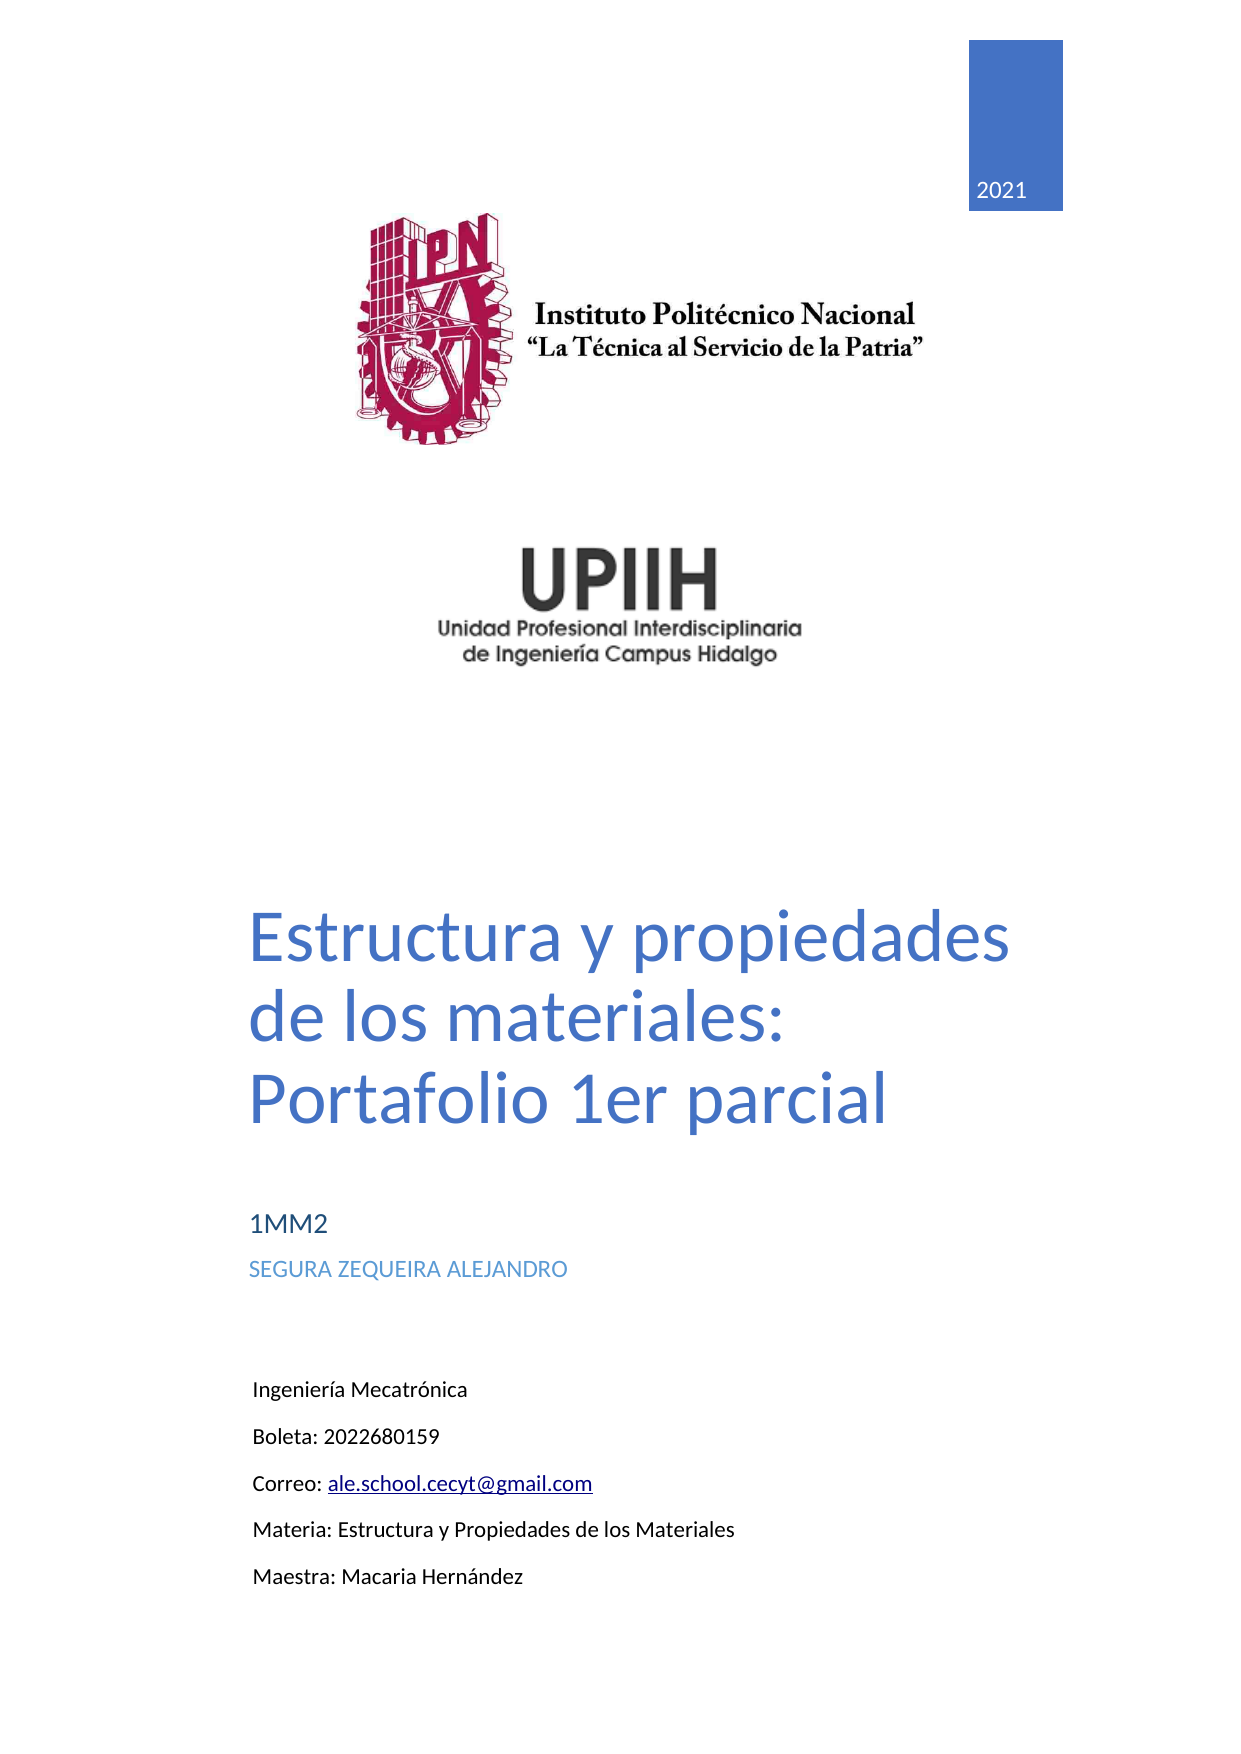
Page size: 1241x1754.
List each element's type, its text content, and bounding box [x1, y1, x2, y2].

text Ingeniería Mecatrónica [252, 1376, 915, 1403]
text Maestra: Macaria Hernández [252, 1562, 915, 1590]
text Estructura y propiedades de los materiales: Portafolio 1er parcial [248, 895, 1017, 1142]
text Segura Zequeira Alejandro [248, 1253, 1017, 1284]
text Materia: Estructura y Propiedades de los Materiales [252, 1515, 915, 1543]
text Boleta: 2022680159 [252, 1422, 915, 1450]
text Correo: ale.school.cecyt@gmail.com [252, 1469, 915, 1497]
text 1MM2 [248, 1205, 1017, 1241]
